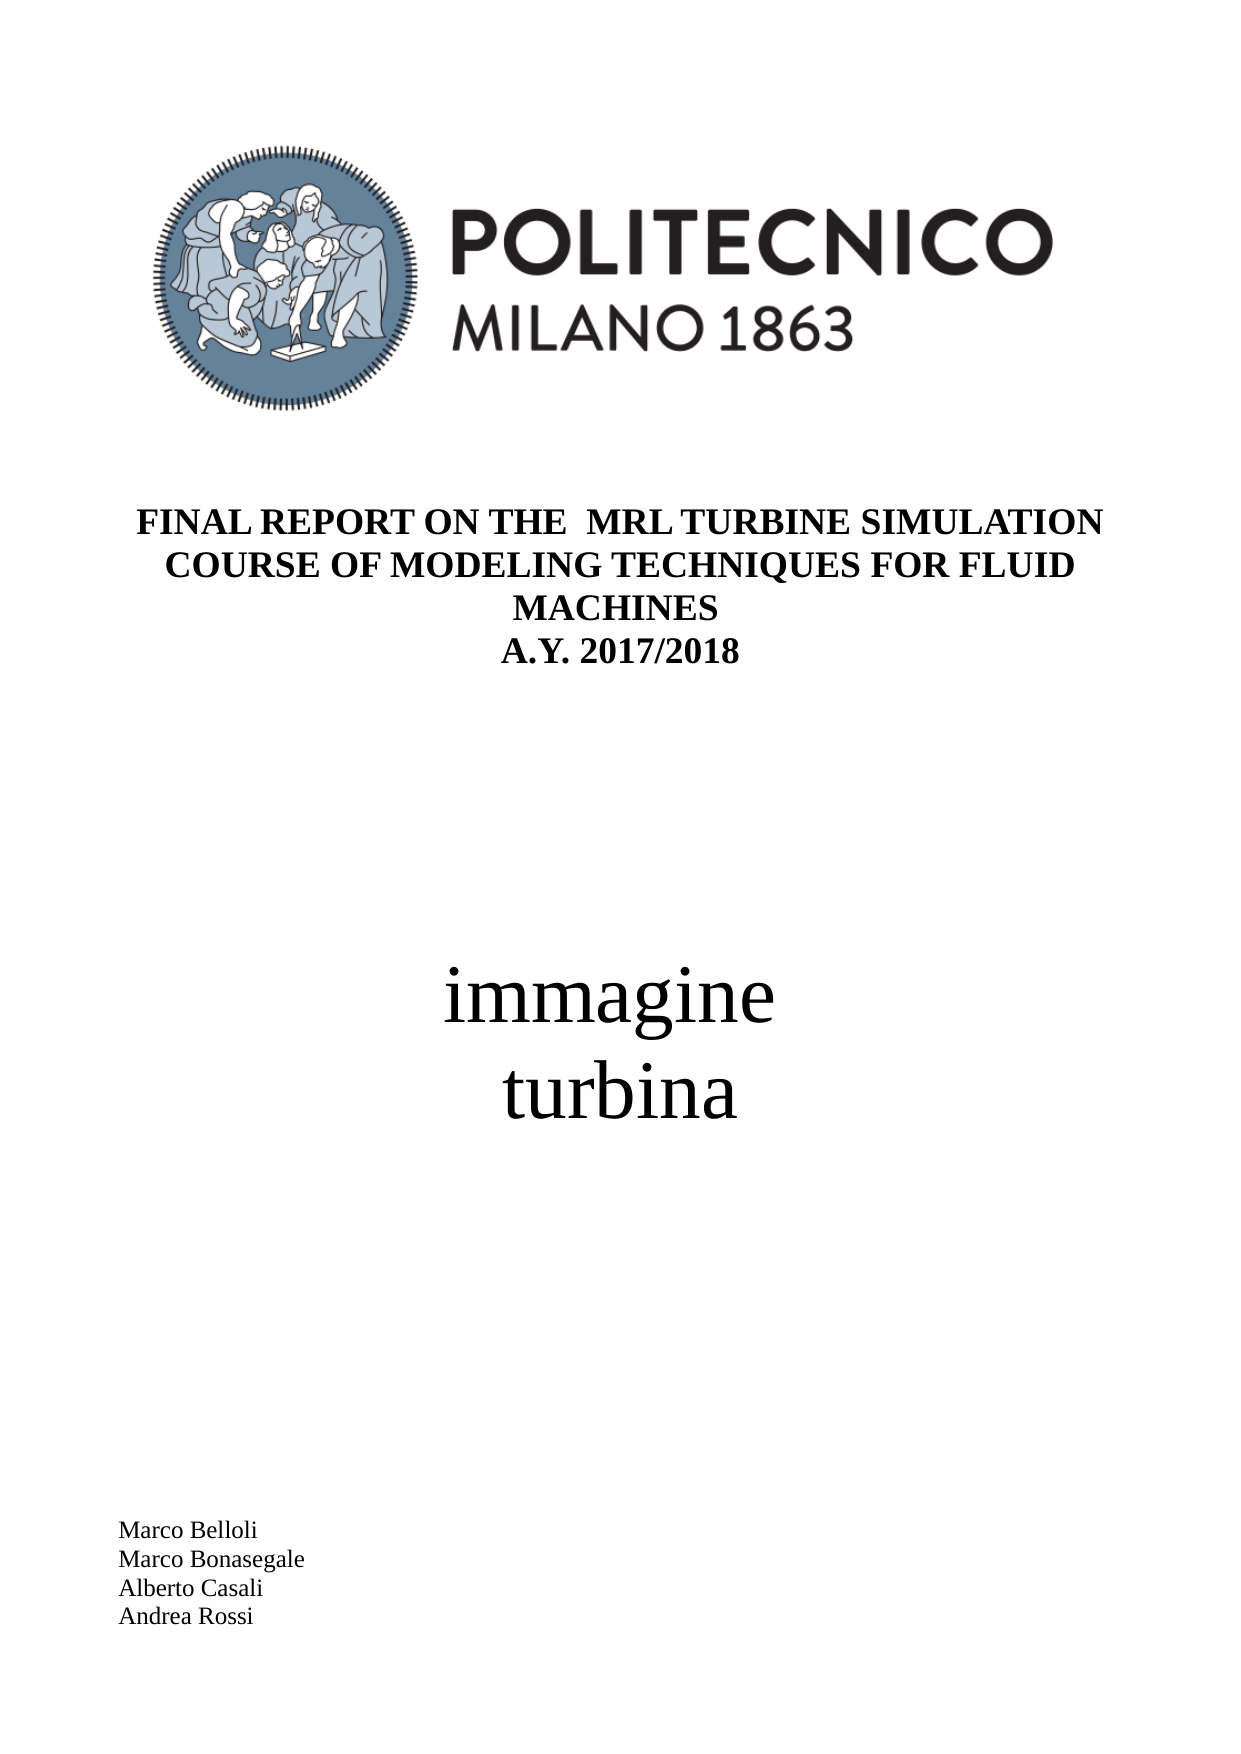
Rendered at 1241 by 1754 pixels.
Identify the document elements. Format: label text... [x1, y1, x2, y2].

picture [127, 118, 1113, 423]
text Marco Bonasegale [118, 1544, 1122, 1573]
text Andrea Rossi [118, 1601, 1122, 1630]
text turbina [118, 1041, 1122, 1137]
text Alberto Casali [118, 1573, 1122, 1601]
text Marco Belloli [118, 1515, 1122, 1544]
text immagine [118, 945, 1122, 1041]
text A.Y. 2017/2018 [118, 629, 1122, 672]
text FINAL REPORT ON THE MRL TURBINE SIMULATION [118, 499, 1122, 542]
text COURSE OF MODELING TECHNIQUES FOR FLUID MACHINES [118, 542, 1122, 629]
